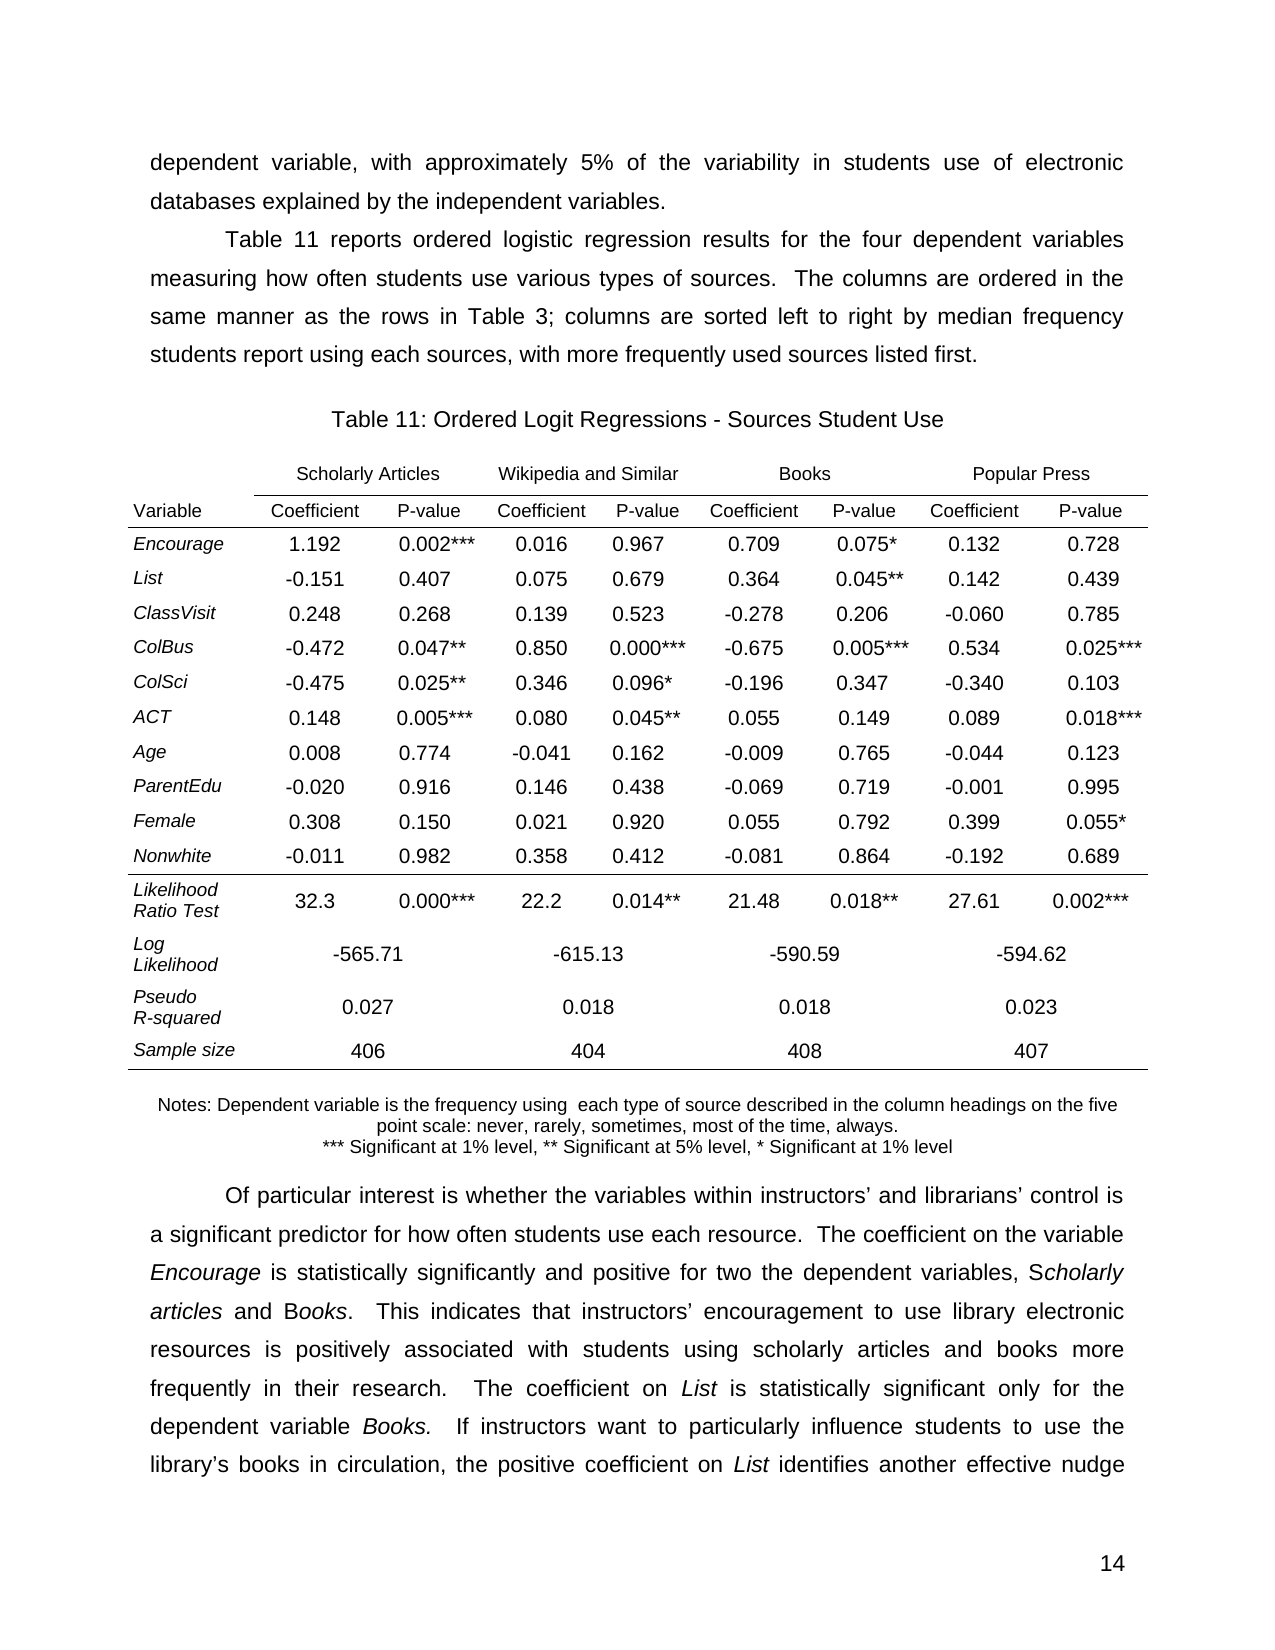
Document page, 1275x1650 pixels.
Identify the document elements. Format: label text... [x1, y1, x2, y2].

table_cell -0.011 [254, 839, 376, 874]
table_cell 0.412 [601, 839, 694, 874]
table_cell 27.61 [915, 875, 1033, 927]
table_cell 0.149 [813, 701, 915, 735]
table_cell 0.728 [1034, 528, 1148, 562]
table_cell 408 [695, 1034, 915, 1069]
table_cell 0.850 [482, 631, 601, 666]
table_cell P-value [376, 496, 482, 527]
table_cell 0.055 [695, 701, 813, 735]
table_cell 0.018** [813, 875, 915, 927]
table_cell 0.002*** [1034, 875, 1148, 927]
table_cell 0.399 [915, 805, 1033, 839]
table_cell ColSci [128, 666, 254, 701]
table_cell 0.162 [601, 735, 694, 770]
table_cell Coefficient [482, 496, 601, 527]
table_cell Coefficient [915, 496, 1033, 527]
table_header Popular Press [915, 458, 1148, 494]
text dependent variable, with approximately 5% of the variability in students use of electronic databases explained by the independent variables. [150, 150, 1125, 214]
table_cell 0.096* [601, 666, 694, 701]
table_cell 0.765 [813, 735, 915, 770]
table_cell 0.016 [482, 528, 601, 562]
table_cell -0.060 [915, 597, 1033, 631]
table_cell 0.018 [482, 981, 694, 1034]
table_cell 0.982 [376, 839, 482, 874]
table_cell 0.139 [482, 597, 601, 631]
table_cell 0.018*** [1034, 701, 1148, 735]
table_cell 32.3 [254, 875, 376, 927]
table_cell -0.041 [482, 735, 601, 770]
table_cell 0.008 [254, 735, 376, 770]
table_cell -565.71 [254, 928, 482, 981]
table_cell 0.346 [482, 666, 601, 701]
table_cell 0.438 [601, 770, 694, 805]
table_cell 0.123 [1034, 735, 1148, 770]
table_cell Likelihood Ratio Test [128, 875, 254, 927]
table_cell Nonwhite [128, 839, 254, 874]
table_cell 0.055 [695, 805, 813, 839]
table_cell 0.308 [254, 805, 376, 839]
table_cell 0.000*** [376, 875, 482, 927]
table_header Books [695, 458, 915, 494]
table_cell 0.014** [601, 875, 694, 927]
table_cell 0.347 [813, 666, 915, 701]
table_cell -590.59 [695, 928, 915, 981]
table_cell 0.916 [376, 770, 482, 805]
table_header Wikipedia and Similar [482, 458, 694, 494]
table_cell Sample size [128, 1034, 254, 1069]
table_cell 0.719 [813, 770, 915, 805]
table_cell 0.045** [813, 562, 915, 597]
table_cell 0.047** [376, 631, 482, 666]
table_cell Female [128, 805, 254, 839]
table_cell -0.196 [695, 666, 813, 701]
table_cell P-value [601, 496, 694, 527]
table_cell -0.278 [695, 597, 813, 631]
table_cell -0.081 [695, 839, 813, 874]
table_cell -594.62 [915, 928, 1148, 981]
table_cell ParentEdu [128, 770, 254, 805]
table_cell 0.785 [1034, 597, 1148, 631]
table_cell 0.358 [482, 839, 601, 874]
table_cell 0.075 [482, 562, 601, 597]
text Table 11 reports ordered logistic regression results for the four dependent variables measuring how often students use various types of sources. The columns are ordered in the same manner as the rows in Table 3; columns are sorted left to right by median frequency students report using each sources, with more frequently used sources listed first. [150, 227, 1125, 368]
table_cell 0.523 [601, 597, 694, 631]
table_cell 0.005*** [813, 631, 915, 666]
table_cell 0.268 [376, 597, 482, 631]
table_cell 0.000*** [601, 631, 694, 666]
table_cell 0.792 [813, 805, 915, 839]
table_cell 0.045** [601, 701, 694, 735]
table_cell 0.709 [695, 528, 813, 562]
table_cell 0.689 [1034, 839, 1148, 874]
table_cell ColBus [128, 631, 254, 666]
table_cell 0.150 [376, 805, 482, 839]
table_header Scholarly Articles [254, 458, 482, 494]
table_cell Age [128, 735, 254, 770]
table_cell 0.920 [601, 805, 694, 839]
table_cell ClassVisit [128, 597, 254, 631]
table_header [128, 458, 254, 494]
table_cell Pseudo R-squared [128, 981, 254, 1034]
table_cell 0.103 [1034, 666, 1148, 701]
table_cell -0.192 [915, 839, 1033, 874]
table_cell 22.2 [482, 875, 601, 927]
table_cell -0.151 [254, 562, 376, 597]
table_cell 0.774 [376, 735, 482, 770]
table_cell 0.132 [915, 528, 1033, 562]
table_cell 407 [915, 1034, 1148, 1069]
table_cell Variable [128, 495, 254, 527]
table_cell ACT [128, 701, 254, 735]
text *** Significant at 1% level, ** Significant at 5% level, * Significant at 1% level [150, 1136, 1125, 1157]
table_cell 0.407 [376, 562, 482, 597]
table_cell 406 [254, 1034, 482, 1069]
table_cell 0.248 [254, 597, 376, 631]
table_cell 404 [482, 1034, 694, 1069]
table_cell -0.472 [254, 631, 376, 666]
table_cell Coefficient [695, 496, 813, 527]
table_cell 0.142 [915, 562, 1033, 597]
table_cell -0.675 [695, 631, 813, 666]
table_cell 0.206 [813, 597, 915, 631]
table_cell 0.021 [482, 805, 601, 839]
table_cell Coefficient [254, 496, 376, 527]
table_cell 0.148 [254, 701, 376, 735]
table_cell 0.025*** [1034, 631, 1148, 666]
table_cell 0.439 [1034, 562, 1148, 597]
table_cell -0.044 [915, 735, 1033, 770]
table_cell 0.027 [254, 981, 482, 1034]
table_cell -0.020 [254, 770, 376, 805]
table_cell 21.48 [695, 875, 813, 927]
table_cell 0.025** [376, 666, 482, 701]
text Of particular interest is whether the variables within instructors’ and librarians’ control is a significant predictor for how often students use each resource. The coefficient on the variable Encourage is statistically significantly and positive for two the dependent variables, Scholarly articles and Books. This indicates that instructors’ encouragement to use library electronic resources is positively associated with students using scholarly articles and books more frequently in their research. The coefficient on List is statistically significant only for the dependent variable Books. If instructors want to particularly influence students to use the library’s books in circulation, the positive coefficient on List identifies another effective nudge [150, 1183, 1125, 1478]
table_cell 0.995 [1034, 770, 1148, 805]
table_cell -0.001 [915, 770, 1033, 805]
table_cell 0.534 [915, 631, 1033, 666]
table_cell 0.023 [915, 981, 1148, 1034]
table_cell 0.864 [813, 839, 915, 874]
text Notes: Dependent variable is the frequency using each type of source described in the column headings on the five point scale: never, rarely, sometimes, most of the time, always. [150, 1094, 1125, 1136]
table_cell 0.089 [915, 701, 1033, 735]
table_cell 0.967 [601, 528, 694, 562]
table_cell 0.679 [601, 562, 694, 597]
table_cell 0.005*** [376, 701, 482, 735]
table_cell 0.002*** [376, 528, 482, 562]
table_cell 0.146 [482, 770, 601, 805]
table_cell Encourage [128, 528, 254, 562]
table_cell 0.080 [482, 701, 601, 735]
table_cell P-value [813, 496, 915, 527]
text Table 11: Ordered Logit Regressions - Sources Student Use [150, 406, 1125, 432]
table_cell 0.075* [813, 528, 915, 562]
table_cell -0.475 [254, 666, 376, 701]
table_cell Log Likelihood [128, 928, 254, 981]
table_cell 0.055* [1034, 805, 1148, 839]
table_cell -0.009 [695, 735, 813, 770]
table_cell 0.018 [695, 981, 915, 1034]
table_cell List [128, 562, 254, 597]
table_cell 0.364 [695, 562, 813, 597]
table_cell -0.340 [915, 666, 1033, 701]
table_cell P-value [1034, 496, 1148, 527]
table_cell -615.13 [482, 928, 694, 981]
table_cell 1.192 [254, 528, 376, 562]
table_cell -0.069 [695, 770, 813, 805]
